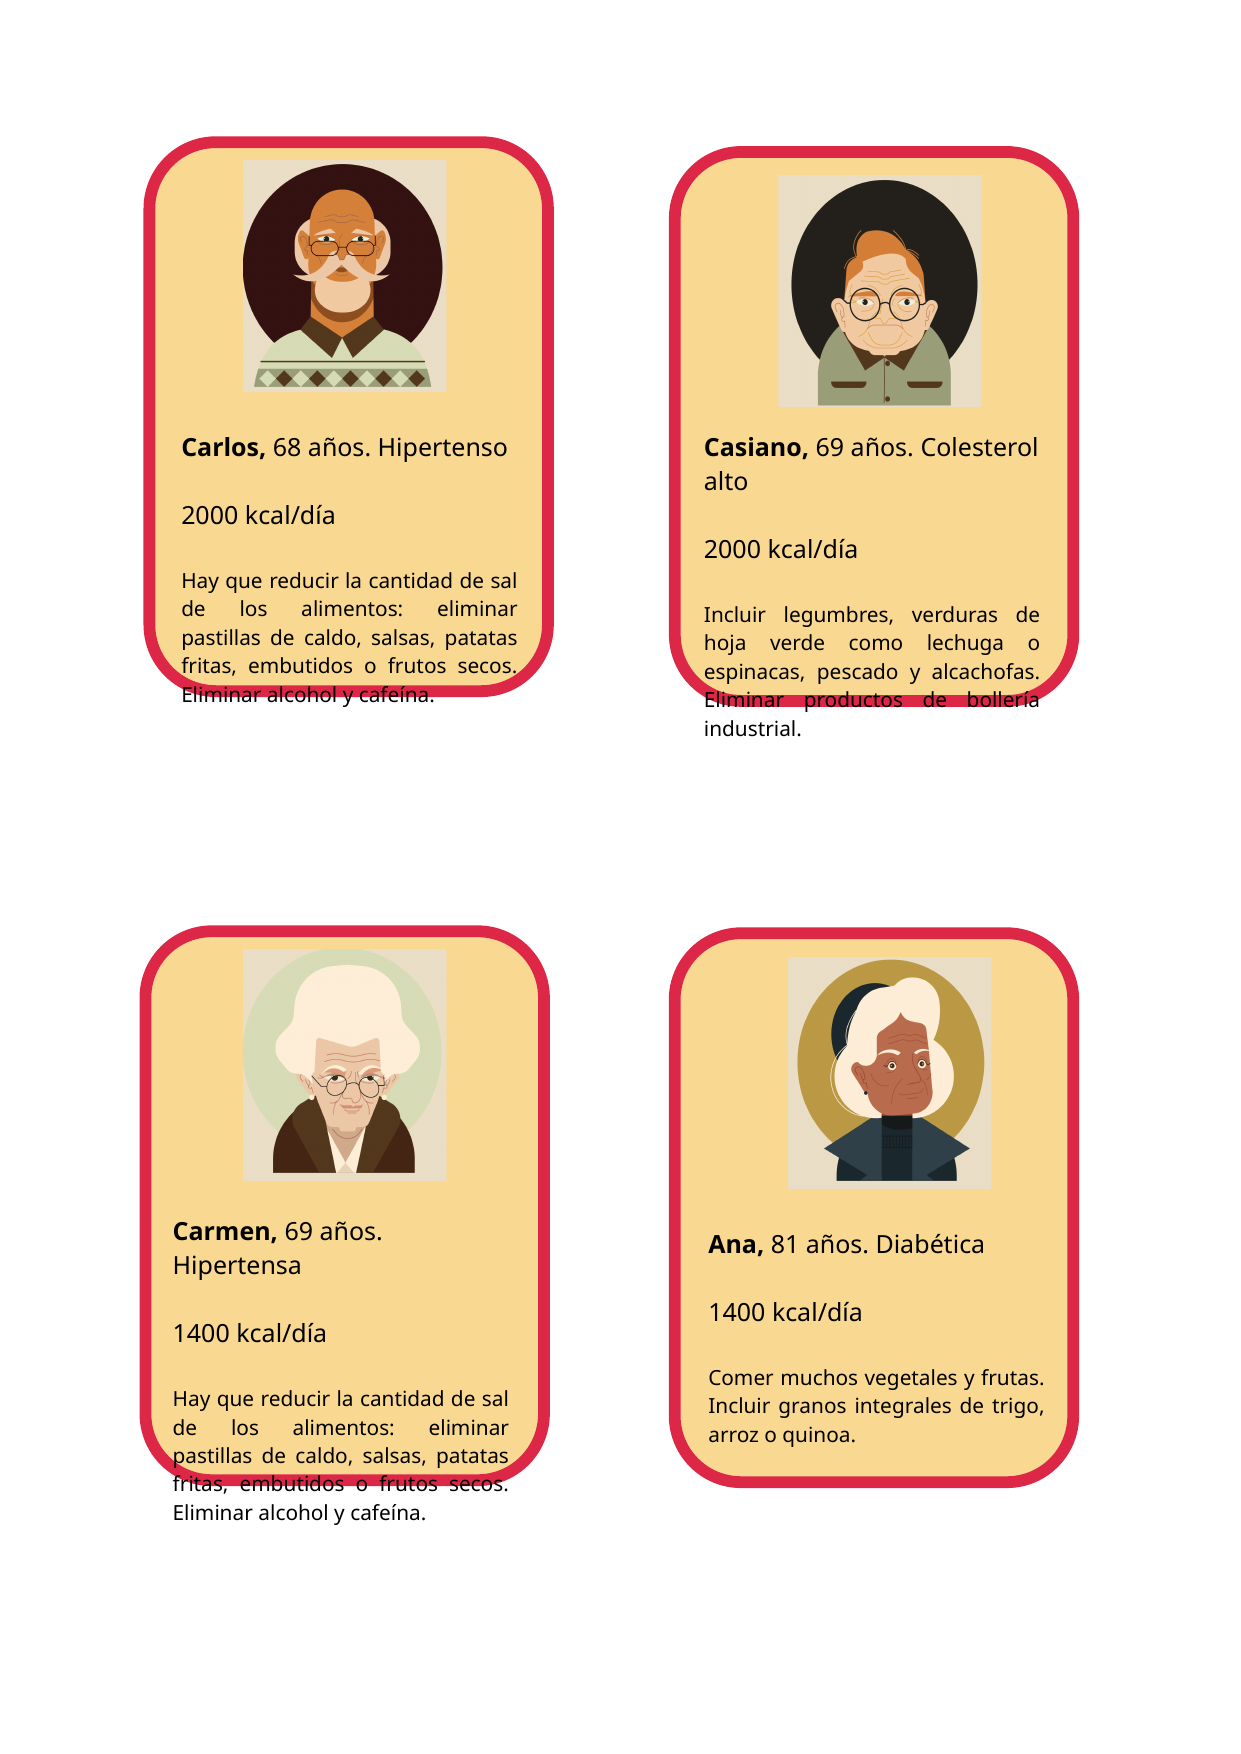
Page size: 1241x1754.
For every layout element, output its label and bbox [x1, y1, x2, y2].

picture [778, 175, 982, 407]
picture [243, 160, 447, 392]
picture [788, 957, 992, 1189]
picture [243, 949, 447, 1181]
